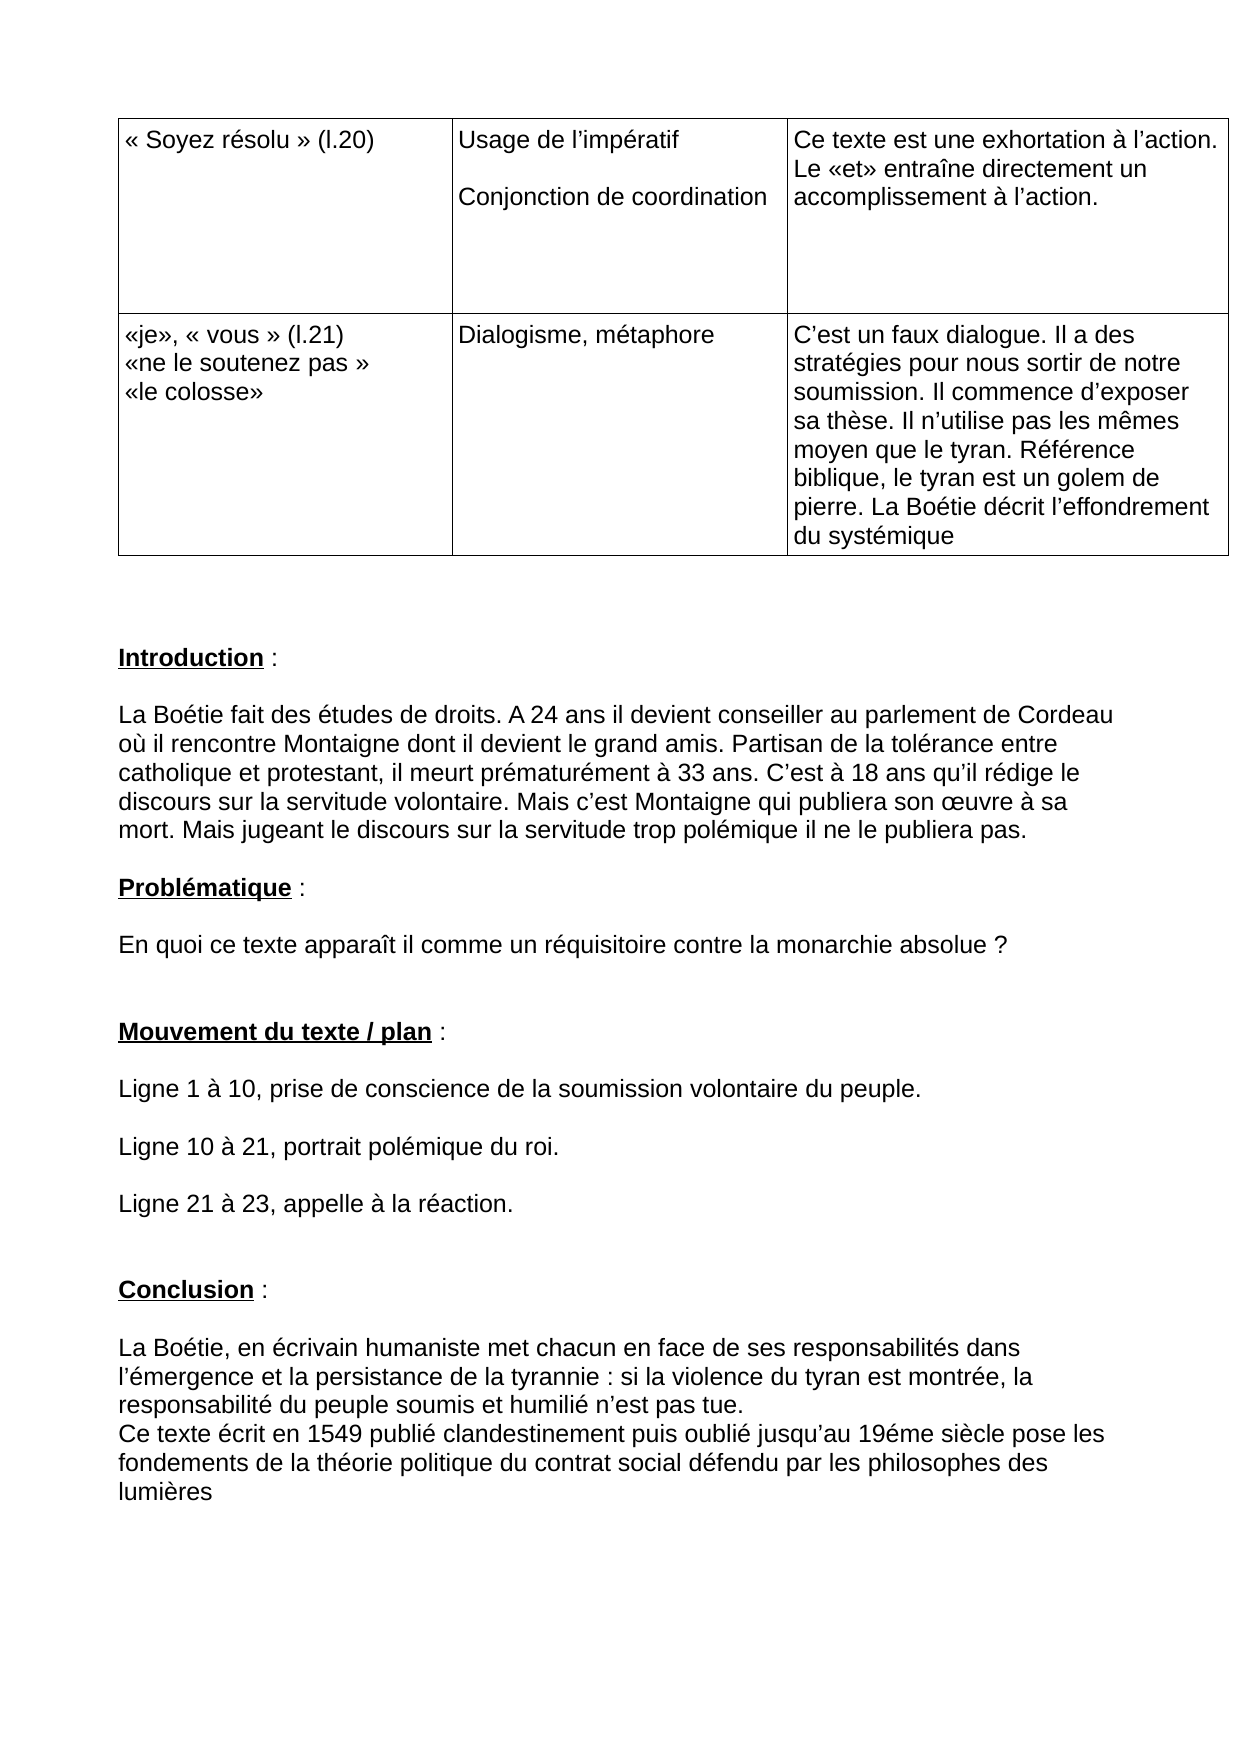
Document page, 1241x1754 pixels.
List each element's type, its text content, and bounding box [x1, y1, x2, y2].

text Ce texte écrit en 1549 publié clandestinement puis oublié jusqu’au 19éme siècle pose les fondements de la théorie politique du contrat social défendu par les philosophes des lumières [118, 1419, 1122, 1505]
text La Boétie fait des études de droits. A 24 ans il devient conseiller au parlement de Cordeau où il rencontre Montaigne dont il devient le grand amis. Partisan de la tolérance entre catholique et protestant, il meurt prématurément à 33 ans. C’est à 18 ans qu’il rédige le discours sur la servitude volontaire. Mais c’est Montaigne qui publiera son œuvre à sa mort. Mais jugeant le discours sur la servitude trop polémique il ne le publiera pas. [118, 700, 1122, 844]
table_cell Usage de l’impératif Conjonction de coordination [453, 119, 787, 313]
table_cell Ce texte est une exhortation à l’action. Le «et» entraîne directement un accomplissement à l’action. [788, 119, 1228, 313]
table_cell Dialogisme, métaphore [453, 314, 787, 555]
text Ligne 21 à 23, appelle à la réaction. [118, 1189, 1122, 1218]
text La Boétie, en écrivain humaniste met chacun en face de ses responsabilités dans l’émergence et la persistance de la tyrannie : si la violence du tyran est montrée, la responsabilité du peuple soumis et humilié n’est pas tue. [118, 1333, 1122, 1419]
text Ligne 10 à 21, portrait polémique du roi. [118, 1131, 1122, 1160]
table_cell «je», « vous » (l.21) «ne le soutenez pas » «le colosse» [119, 314, 452, 555]
text En quoi ce texte apparaît il comme un réquisitoire contre la monarchie absolue ? [118, 930, 1122, 959]
table_cell « Soyez résolu » (l.20) [119, 119, 452, 313]
text Ligne 1 à 10, prise de conscience de la soumission volontaire du peuple. [118, 1074, 1122, 1103]
text Introduction : [118, 643, 1122, 671]
text Problématique : [118, 873, 1122, 901]
text Mouvement du texte / plan : [118, 1016, 1122, 1045]
text Conclusion : [118, 1275, 1122, 1304]
table_cell C’est un faux dialogue. Il a des stratégies pour nous sortir de notre soumission. Il commence d’exposer sa thèse. Il n’utilise pas les mêmes moyen que le tyran. Référence biblique, le tyran est un golem de pierre. La Boétie décrit l’effondrement du systémique [788, 314, 1228, 555]
